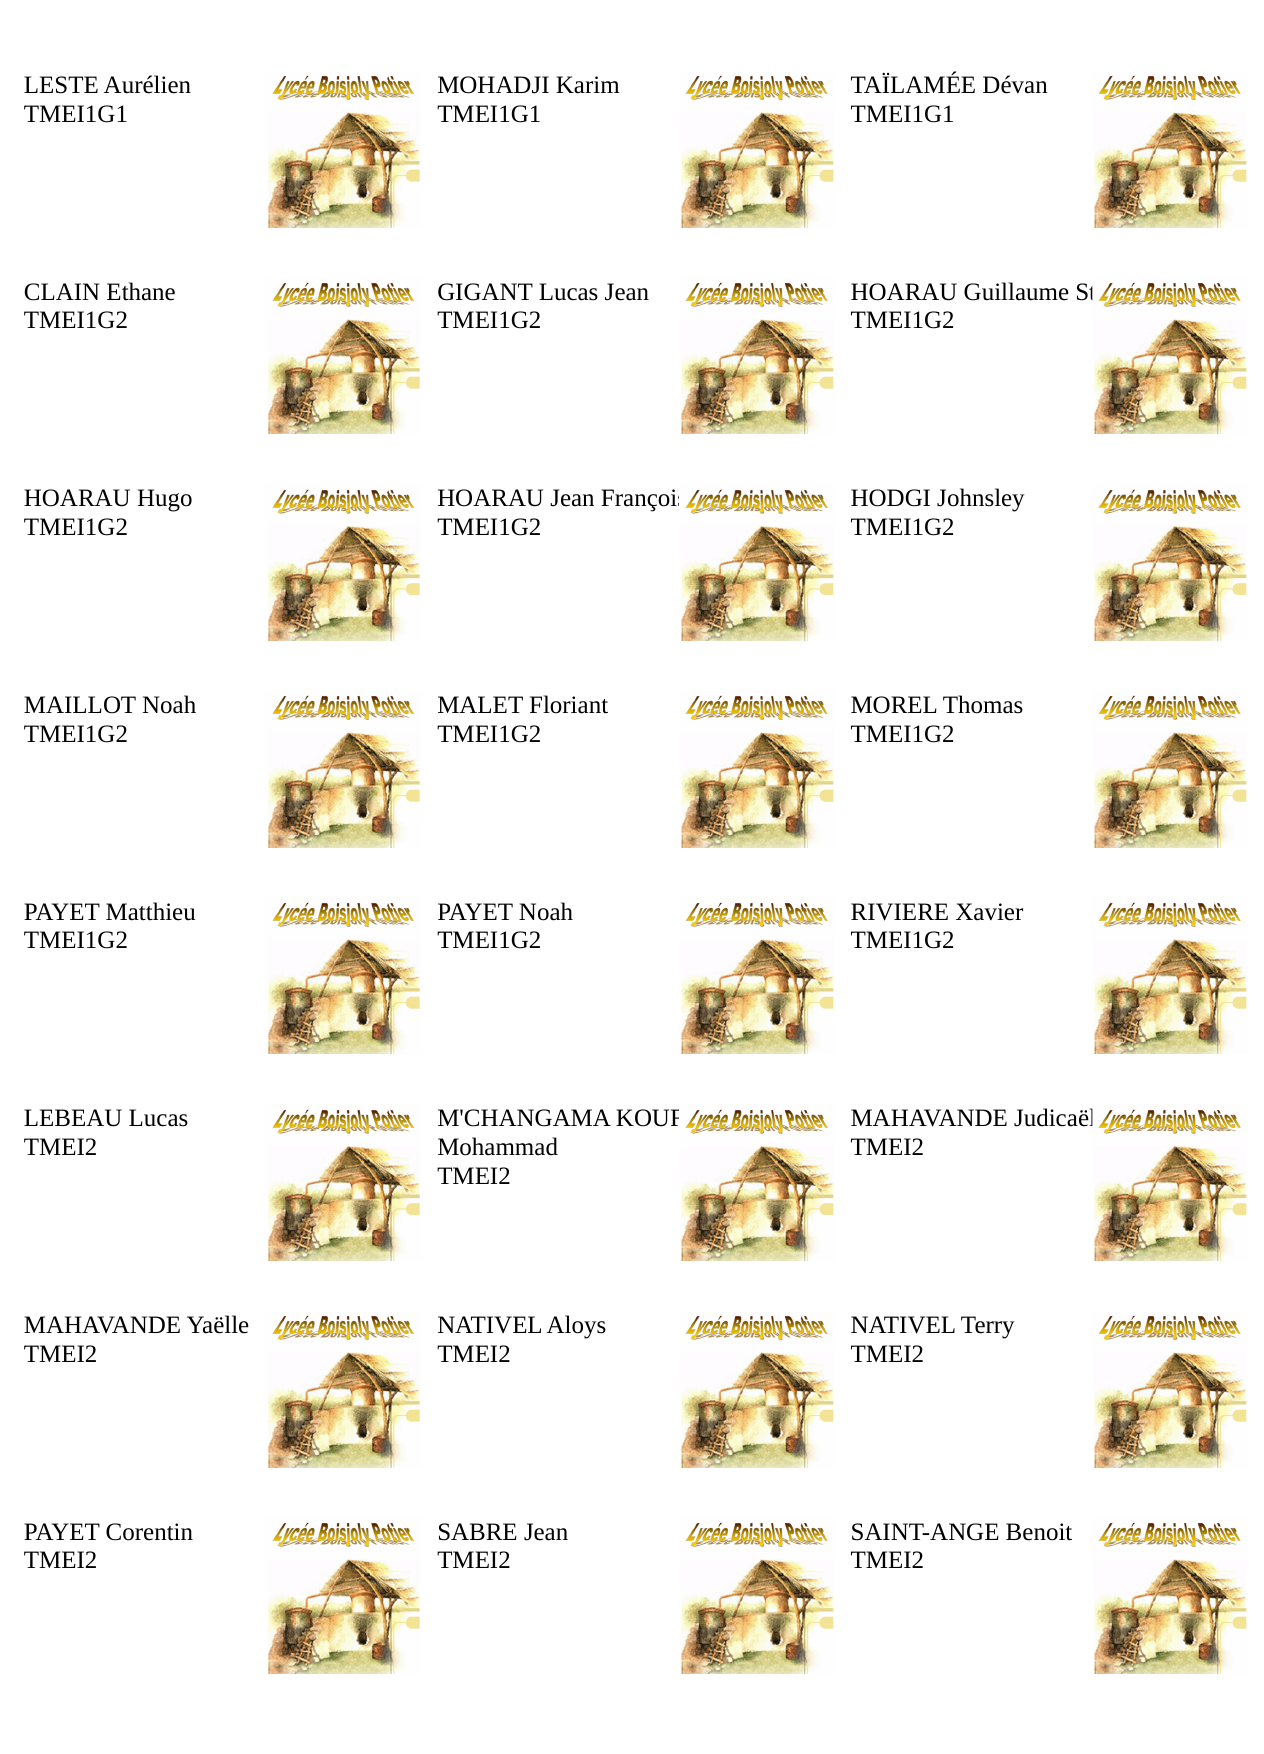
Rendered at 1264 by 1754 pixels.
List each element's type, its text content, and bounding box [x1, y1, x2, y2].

text TMEI1G2 [437, 926, 679, 954]
text [422, 277, 437, 306]
text TMEI2 [24, 1339, 265, 1368]
text TMEI2 [24, 1132, 265, 1161]
text LEBEAU Lucas [24, 1103, 437, 1132]
text [835, 1546, 850, 1574]
text LESTE Aurélien [24, 70, 437, 99]
text [422, 897, 437, 926]
text [835, 277, 850, 306]
text HOARAU Jean François [437, 483, 850, 512]
text CLAIN Ethane [24, 277, 265, 306]
picture [679, 1104, 835, 1261]
text TMEI1G2 [850, 512, 1092, 541]
text RIVIERE Xavier [850, 897, 1092, 926]
picture [1092, 1517, 1249, 1674]
text TMEI2 [437, 1546, 679, 1574]
picture [265, 691, 422, 848]
text TMEI1G1 [24, 99, 265, 128]
text [422, 306, 437, 334]
text TMEI1G2 [24, 926, 265, 954]
text HOARAU Guillaume Steve [850, 277, 1092, 306]
picture [1092, 1311, 1249, 1468]
picture [679, 71, 835, 228]
text MAILLOT Noah [24, 690, 437, 719]
text M'CHANGAMA KOUFOUMZE Mohammad [437, 1103, 850, 1161]
text TMEI2 [437, 1161, 679, 1190]
picture [265, 277, 422, 434]
picture [265, 71, 422, 228]
text SAINT-ANGE Benoit [850, 1517, 1092, 1546]
text [1249, 719, 1264, 748]
text TMEI1G2 [24, 719, 265, 748]
text NATIVEL Terry [850, 1310, 1264, 1339]
picture [679, 691, 835, 848]
text [1249, 926, 1264, 954]
text [1249, 99, 1264, 128]
picture [679, 897, 835, 1054]
text [1249, 306, 1264, 334]
text [835, 897, 850, 926]
text [835, 1339, 850, 1368]
picture [679, 1311, 835, 1468]
text [835, 99, 850, 128]
text TMEI1G2 [437, 719, 679, 748]
text [1249, 512, 1264, 541]
text TMEI2 [850, 1132, 1092, 1161]
text [422, 1132, 437, 1161]
text TMEI1G1 [850, 99, 1092, 128]
text [422, 1546, 437, 1574]
text [1249, 1132, 1264, 1161]
text [422, 512, 437, 541]
text [1249, 1517, 1264, 1546]
picture [679, 277, 835, 434]
text [835, 306, 850, 334]
text MOHADJI Karim [437, 70, 850, 99]
text TAÏLAMÉE Dévan [850, 70, 1264, 99]
text TMEI1G2 [24, 512, 265, 541]
picture [1092, 277, 1249, 434]
picture [679, 484, 835, 641]
picture [1092, 71, 1249, 228]
picture [679, 1517, 835, 1674]
picture [1092, 897, 1249, 1054]
picture [1092, 1104, 1249, 1261]
picture [265, 1311, 422, 1468]
picture [1092, 484, 1249, 641]
text TMEI2 [24, 1546, 265, 1574]
text [1249, 1339, 1264, 1368]
text PAYET Noah [437, 897, 679, 926]
text [422, 719, 437, 748]
text TMEI1G1 [437, 99, 679, 128]
text TMEI2 [850, 1339, 1092, 1368]
text PAYET Corentin [24, 1517, 265, 1546]
text [422, 99, 437, 128]
text TMEI2 [850, 1546, 1092, 1574]
text [835, 926, 850, 954]
text SABRE Jean [437, 1517, 679, 1546]
text [835, 512, 850, 541]
picture [1092, 691, 1249, 848]
picture [265, 897, 422, 1054]
text MOREL Thomas [850, 690, 1264, 719]
picture [265, 1517, 422, 1674]
text HOARAU Hugo [24, 483, 437, 512]
text TMEI1G2 [850, 926, 1092, 954]
text TMEI1G2 [437, 306, 679, 334]
text [1249, 897, 1264, 926]
picture [265, 484, 422, 641]
text [835, 719, 850, 748]
text [422, 926, 437, 954]
text [835, 1517, 850, 1546]
text TMEI2 [437, 1339, 679, 1368]
text [835, 1161, 850, 1190]
text [422, 1339, 437, 1368]
picture [265, 1104, 422, 1261]
text MALET Floriant [437, 690, 850, 719]
text GIGANT Lucas Jean [437, 277, 679, 306]
text PAYET Matthieu [24, 897, 265, 926]
text TMEI1G2 [24, 306, 265, 334]
text [1249, 1546, 1264, 1574]
text TMEI1G2 [437, 512, 679, 541]
text MAHAVANDE Yaëlle [24, 1310, 437, 1339]
text TMEI1G2 [850, 719, 1092, 748]
text NATIVEL Aloys [437, 1310, 850, 1339]
text HODGI Johnsley [850, 483, 1264, 512]
text [422, 1517, 437, 1546]
text MAHAVANDE Judicaël [850, 1103, 1264, 1132]
text TMEI1G2 [850, 306, 1092, 334]
